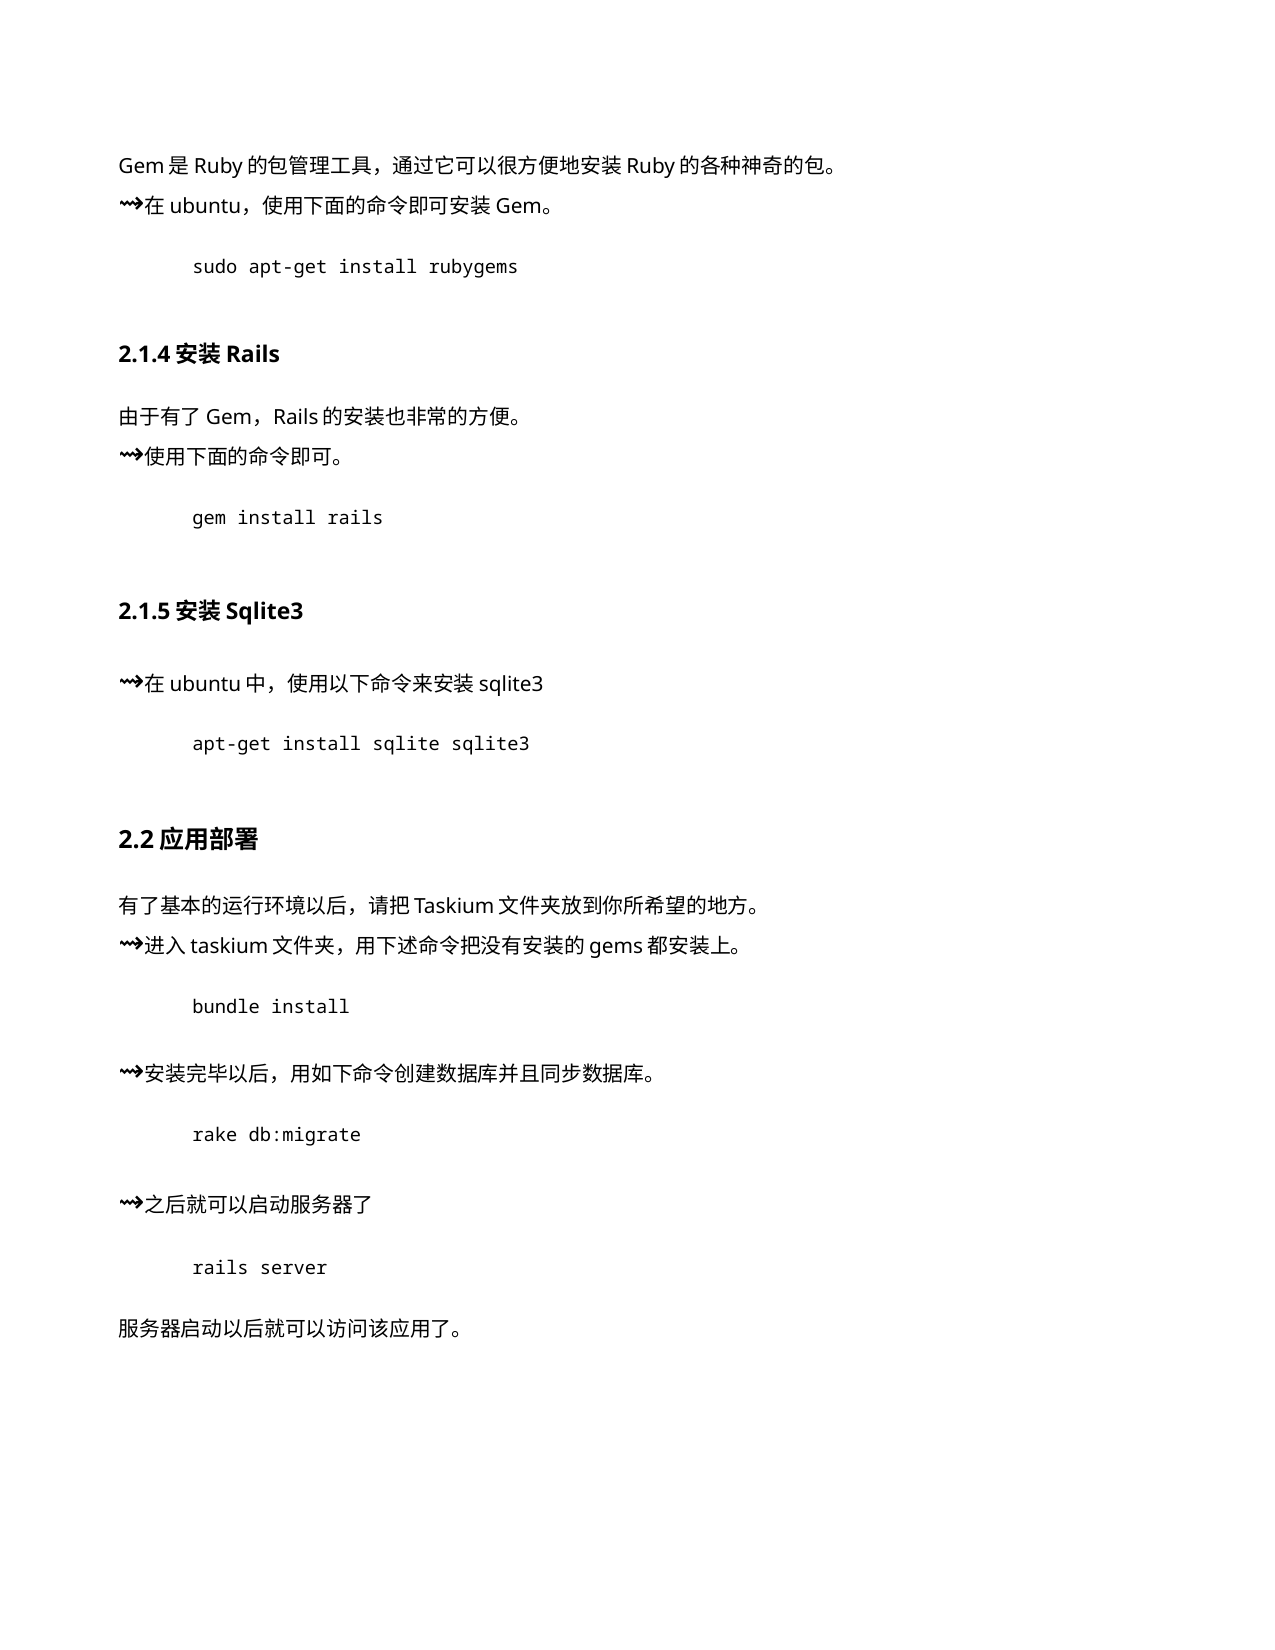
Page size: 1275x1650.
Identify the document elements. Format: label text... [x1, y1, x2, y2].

text gem install rails [118, 502, 1157, 530]
text bundle install [118, 991, 1157, 1019]
text 2.1.5安装Sqlite3 [118, 593, 1157, 626]
text Gem是Ruby的包管理工具，通过它可以很方便地安装Ruby的各种神奇的包。 [118, 149, 1157, 180]
text ⇝进入taskium文件夹，用下述命令把没有安装的gems都安装上。 [118, 920, 1157, 963]
text ⇝在ubuntu中，使用以下命令来安装sqlite3 [118, 657, 1157, 700]
text 2.1.4安装Rails [118, 336, 1157, 369]
text 2.2应用部署 [118, 819, 1157, 856]
text rails server [118, 1250, 1157, 1281]
text rake db:migrate [118, 1119, 1157, 1147]
text ⇝之后就可以启动服务器了 [118, 1179, 1157, 1221]
text ⇝安装完毕以后，用如下命令创建数据库并且同步数据库。 [118, 1048, 1157, 1091]
text apt-get install sqlite sqlite3 [118, 728, 1157, 757]
text 由于有了Gem，Rails的安装也非常的方便。 [118, 401, 1157, 431]
text sudo apt-get install rubygems [118, 251, 1157, 279]
text ⇝使用下面的命令即可。 [118, 431, 1157, 473]
text 服务器启动以后就可以访问该应用了。 [118, 1312, 1157, 1342]
text 有了基本的运行环境以后，请把Taskium文件夹放到你所希望的地方。 [118, 890, 1157, 920]
text ⇝在ubuntu，使用下面的命令即可安装Gem。 [118, 180, 1157, 222]
